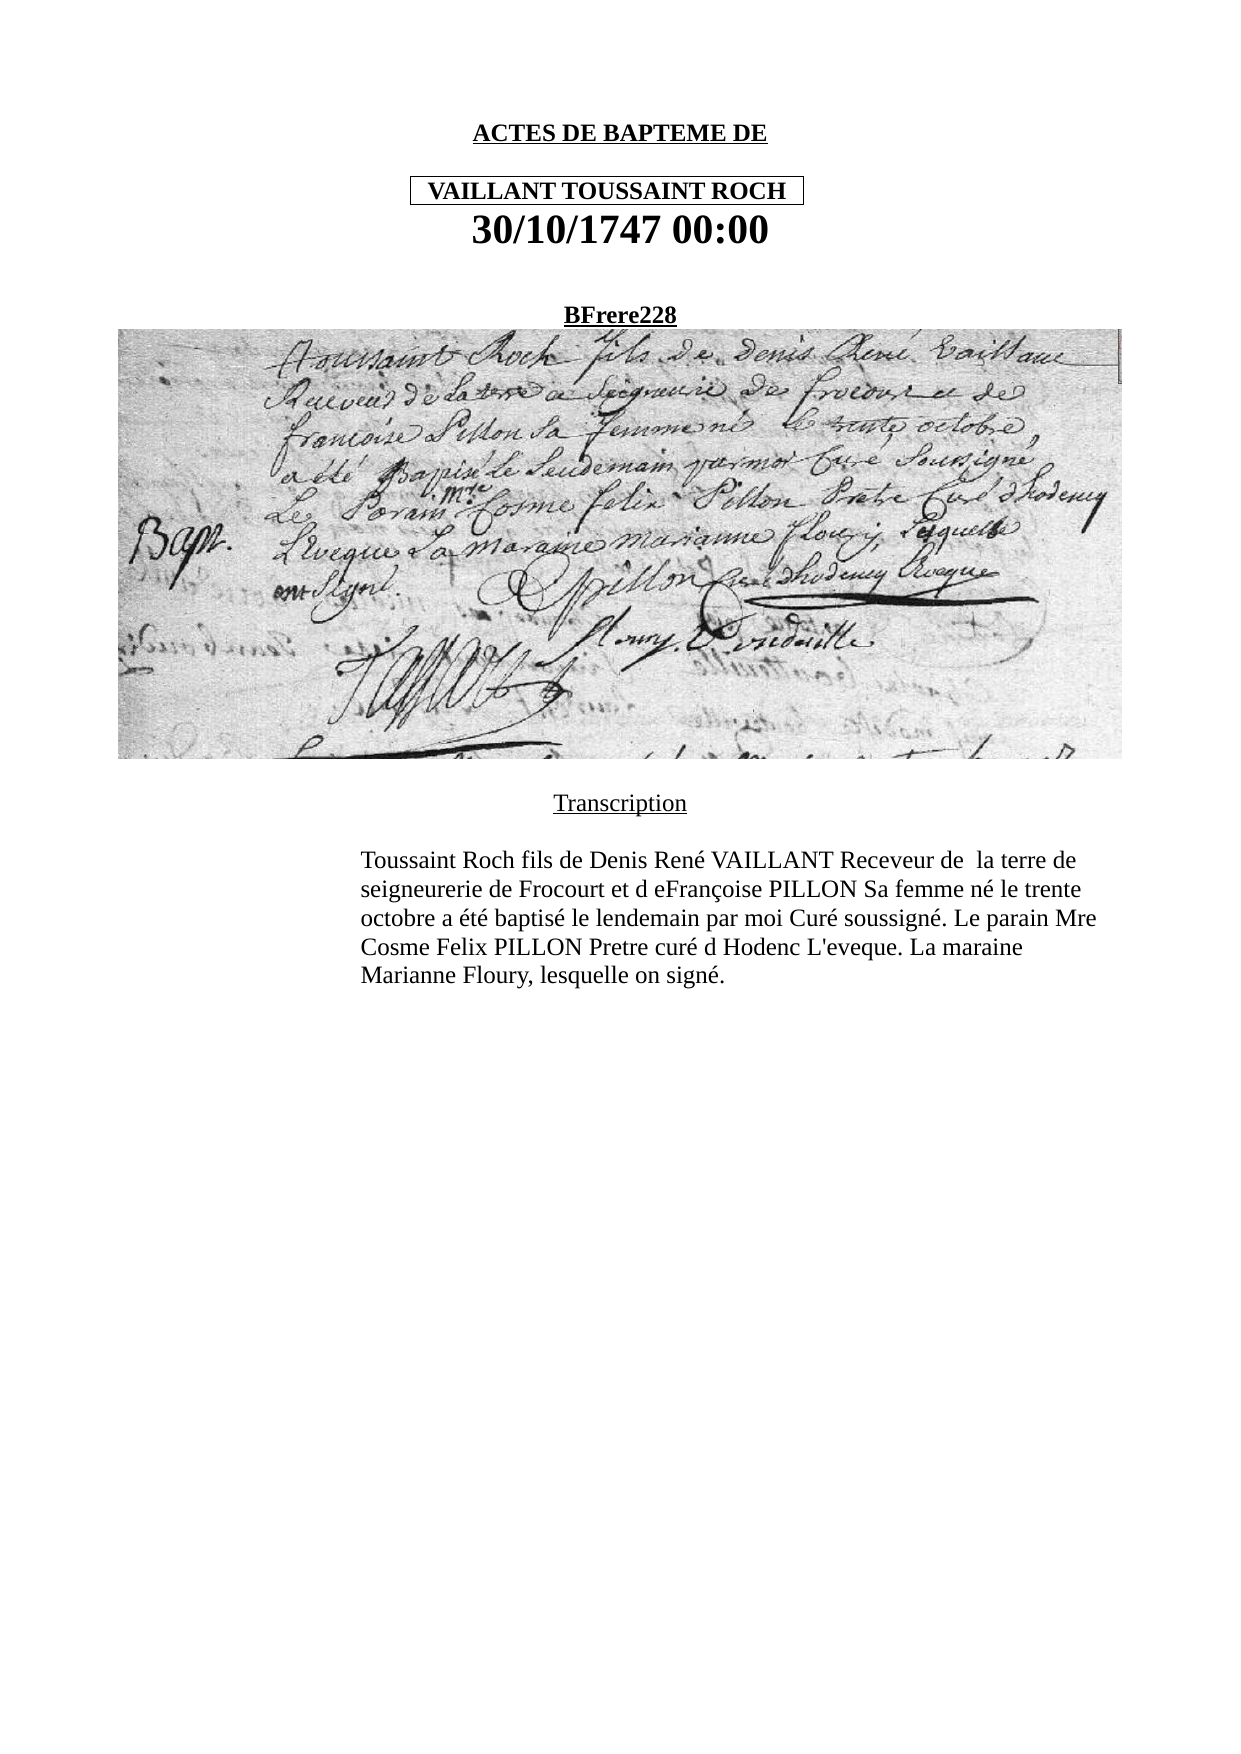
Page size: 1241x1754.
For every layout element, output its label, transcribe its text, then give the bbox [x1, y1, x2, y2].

picture [118, 329, 1122, 759]
text Toussaint Roch fils de Denis René VAILLANT Receveur de la terre de seigneurerie de Frocourt et d eFrançoise PILLON Sa femme né le trente octobre a été baptisé le lendemain par moi Curé soussigné. Le parain Mre Cosme Felix PILLON Pretre curé d Hodenc L'eveque. La maraine Marianne Floury, lesquelle on signé. [360, 845, 1122, 989]
text VAILLANT TOUSSAINT ROCH [411, 177, 803, 204]
text ACTES DE BAPTEME DE [118, 118, 1122, 147]
text Transcription [118, 788, 1122, 817]
text 30/10/1747 00:00 [118, 204, 1122, 252]
text BFrere228 [118, 300, 1122, 329]
